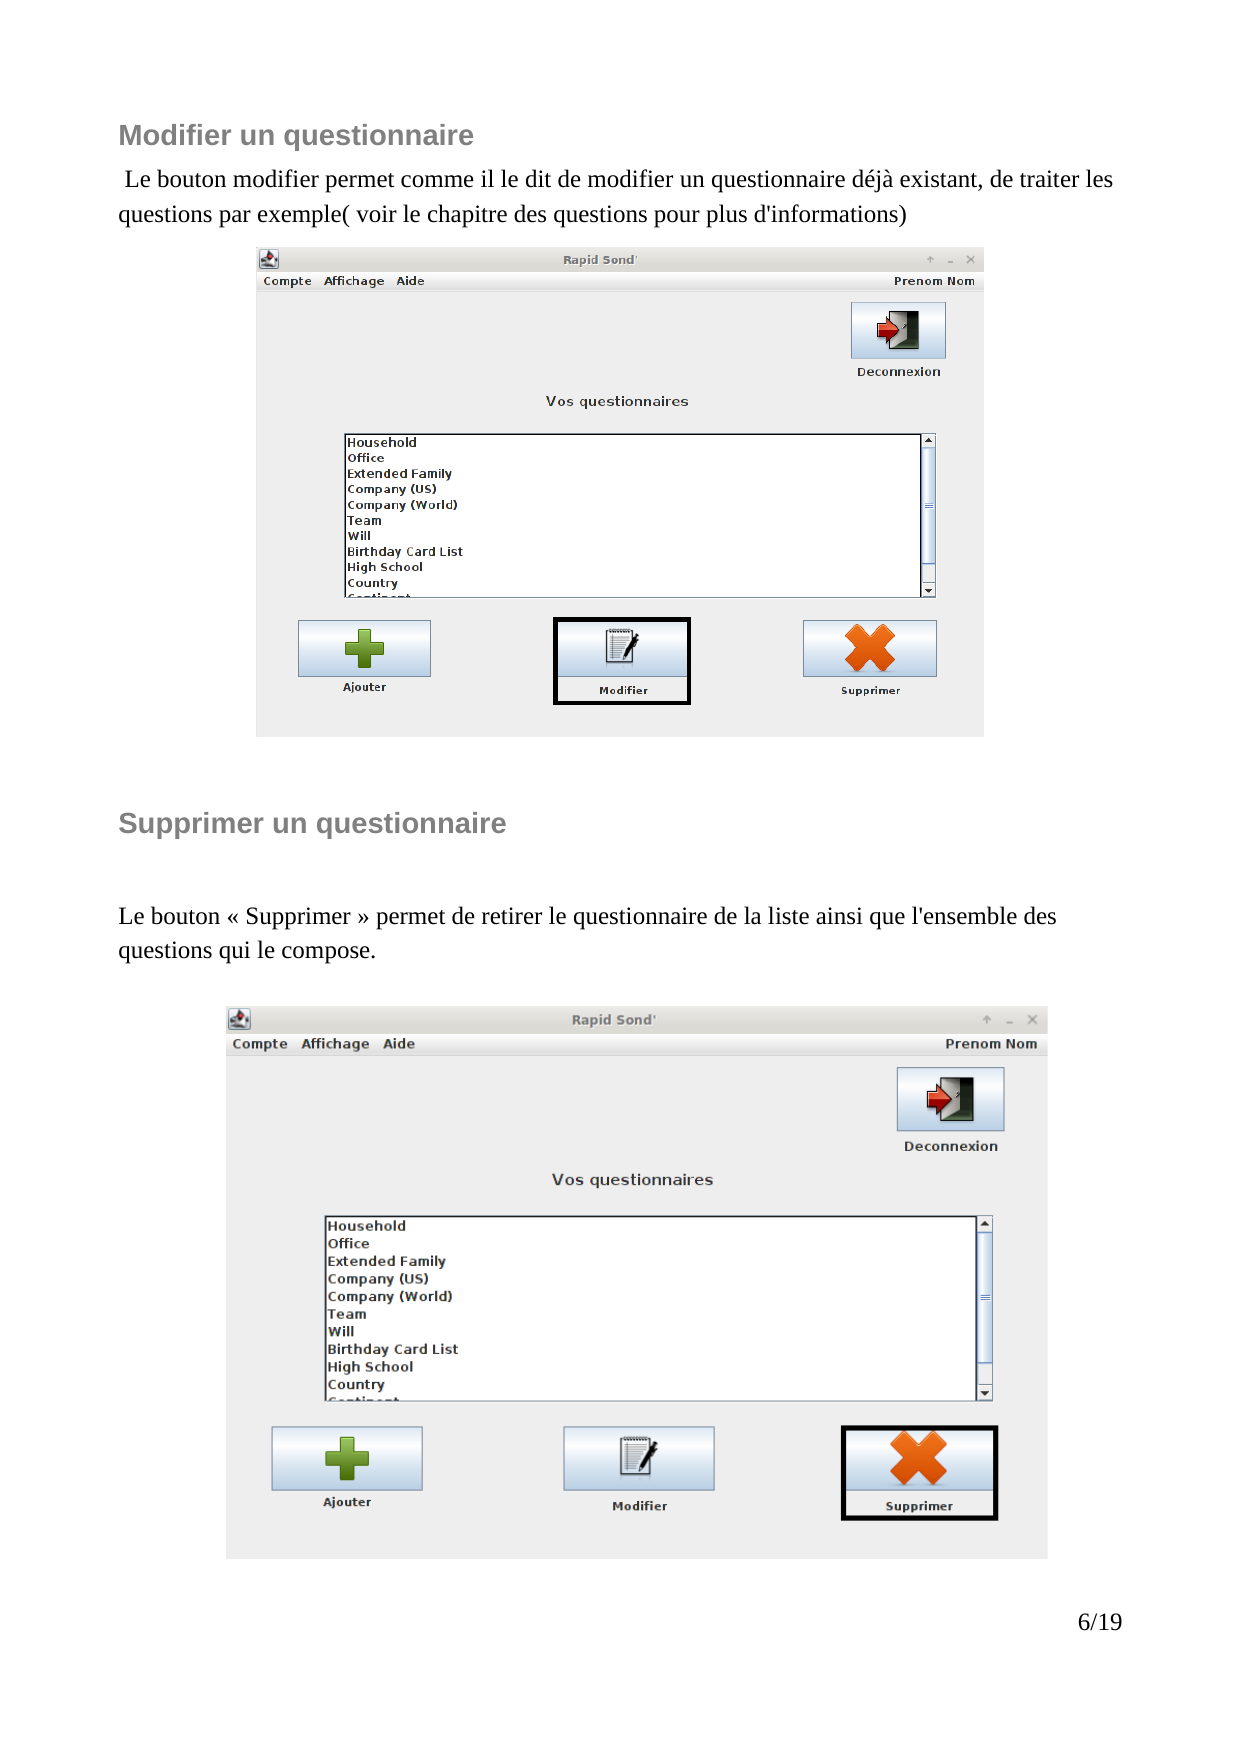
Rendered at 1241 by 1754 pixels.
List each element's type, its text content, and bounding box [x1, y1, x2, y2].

subtitle Modifier un questionnaire [118, 118, 1122, 152]
subtitle Supprimer un questionnaire [118, 806, 1122, 839]
picture [256, 247, 984, 737]
text Le bouton modifier permet comme il le dit de modifier un questionnaire déjà existant, de traiter les questions par exemple( voir le chapitre des questions pour plus d'informations) [118, 164, 1122, 227]
text Le bouton « Supprimer » permet de retirer le questionnaire de la liste ainsi que l'ensemble des questions qui le compose. [118, 901, 1122, 964]
picture [226, 1006, 1048, 1559]
